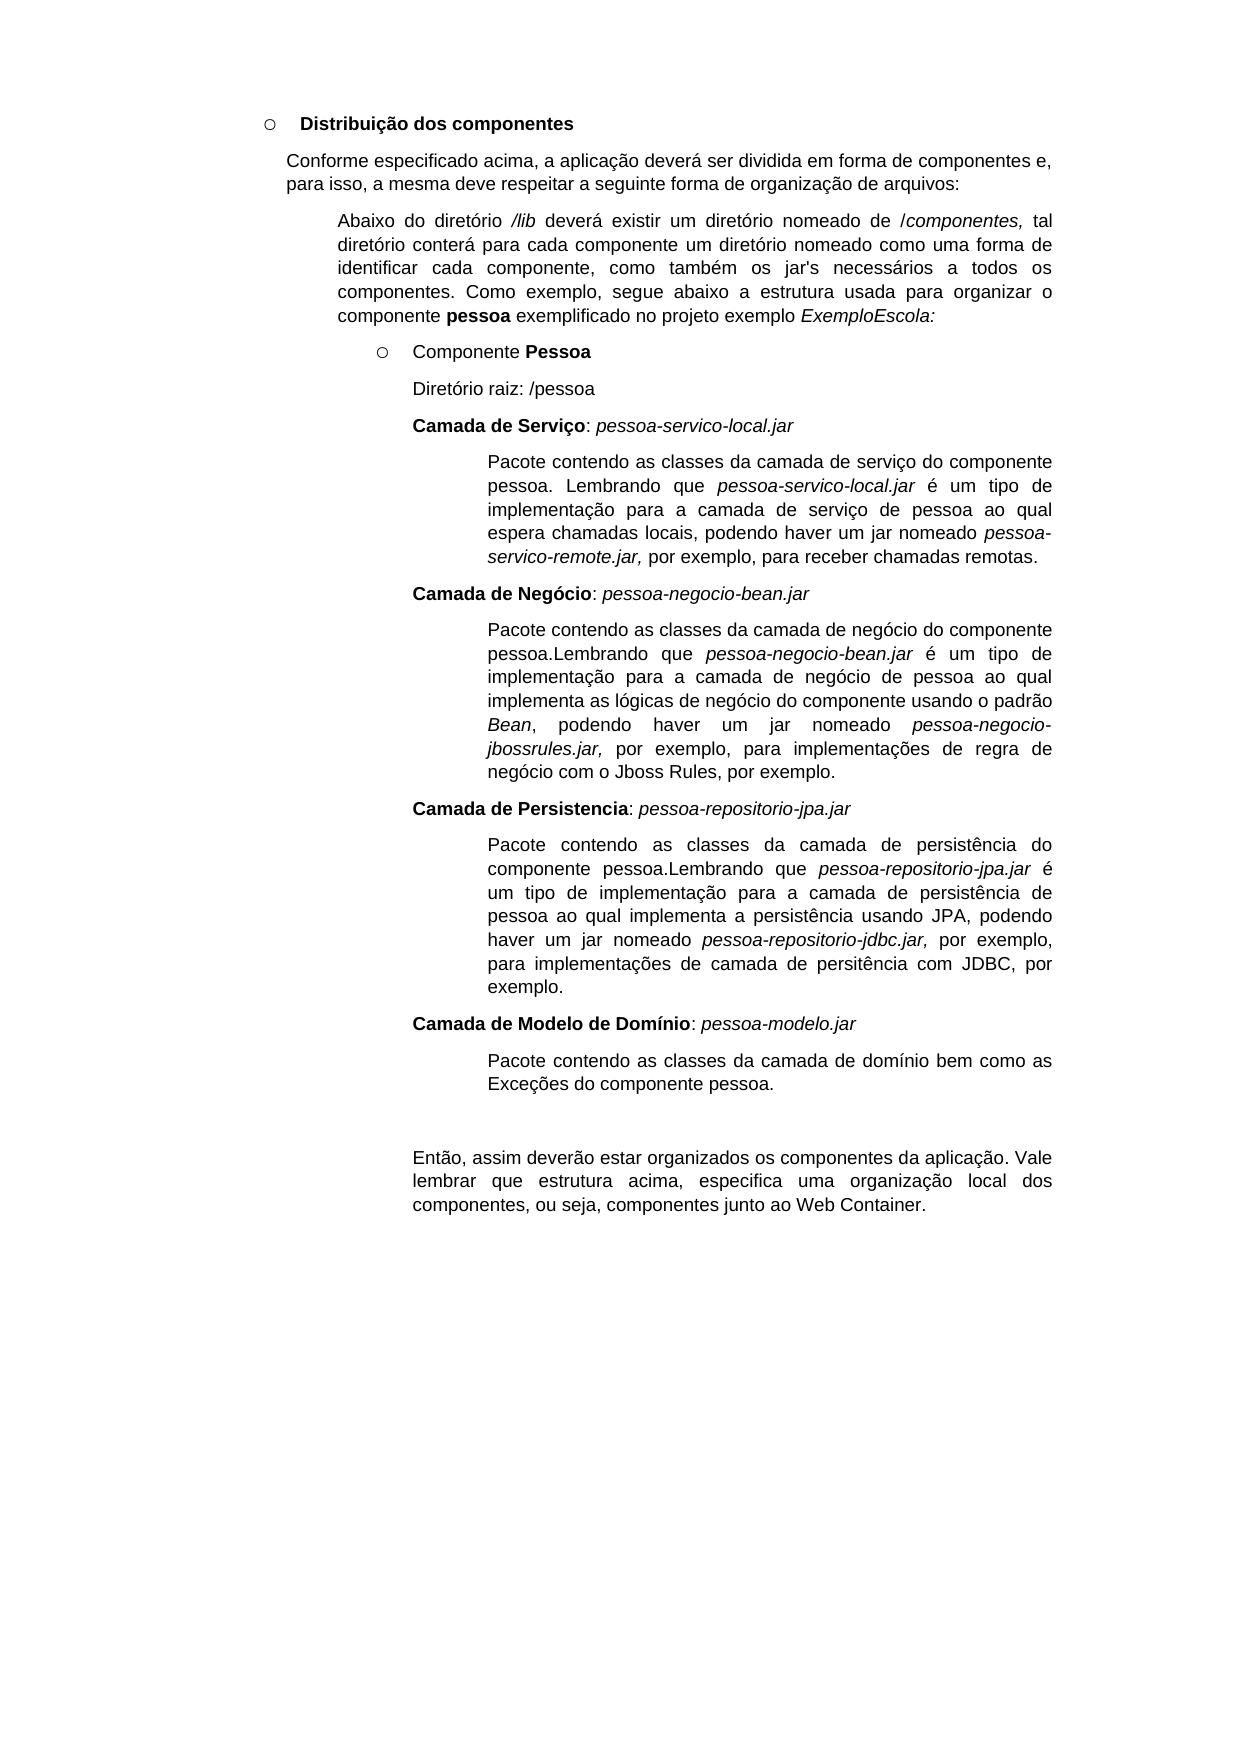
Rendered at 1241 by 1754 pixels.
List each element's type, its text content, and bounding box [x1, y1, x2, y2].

list Pacote contendo as classes da camada de persistência do componente pessoa.Lembrando que pessoa-repositorio-jpa.jar é um tipo de implementação para a camada de persistência de pessoa ao qual implementa a persistência usando JPA, podendo haver um jar nomeado pessoa-repositorio-jdbc.jar, por exemplo, para implementações de camada de persitência com JDBC, por exemplo. [450, 833, 1053, 998]
list Camada de Modelo de Domínio: pessoa-modelo.jar [375, 1012, 1053, 1035]
list Pacote contendo as classes da camada de serviço do componente pessoa. Lembrando que pessoa-servico-local.jar é um tipo de implementação para a camada de serviço de pessoa ao qual espera chamadas locais, podendo haver um jar nomeado pessoa-servico-remote.jar, por exemplo, para receber chamadas remotas. [450, 450, 1053, 568]
list Camada de Persistencia: pessoa-repositorio-jpa.jar [375, 796, 1053, 820]
list Camada de Negócio: pessoa-negocio-bean.jar [375, 581, 1053, 605]
list Camada de Serviço: pessoa-servico-local.jar [375, 413, 1053, 437]
list Distribuição dos componentes [262, 112, 1053, 135]
list Componente Pessoa [375, 340, 1053, 363]
list Conforme especificado acima, a aplicação deverá ser dividida em forma de componentes e, para isso, a mesma deve respeitar a seguinte forma de organização de arquivos: [262, 148, 1053, 196]
list Pacote contendo as classes da camada de domínio bem como as Exceções do componente pessoa. [450, 1048, 1053, 1096]
list Diretório raiz: /pessoa [375, 377, 1053, 400]
list Pacote contendo as classes da camada de negócio do componente pessoa.Lembrando que pessoa-negocio-bean.jar é um tipo de implementação para a camada de negócio de pessoa ao qual implementa as lógicas de negócio do componente usando o padrão Bean, podendo haver um jar nomeado pessoa-negocio-jbossrules.jar, por exemplo, para implementações de regra de negócio com o Jboss Rules, por exemplo. [450, 618, 1053, 783]
list Então, assim deverão estar organizados os componentes da aplicação. Vale lembrar que estrutura acima, especifica uma organização local dos componentes, ou seja, componentes junto ao Web Container. [375, 1145, 1053, 1216]
list Abaixo do diretório /lib deverá existir um diretório nomeado de /componentes, tal diretório conterá para cada componente um diretório nomeado como uma forma de identificar cada componente, como também os jar's necessários a todos os componentes. Como exemplo, segue abaixo a estrutura usada para organizar o componente pessoa exemplificado no projeto exemplo ExemploEscola: [300, 209, 1053, 327]
